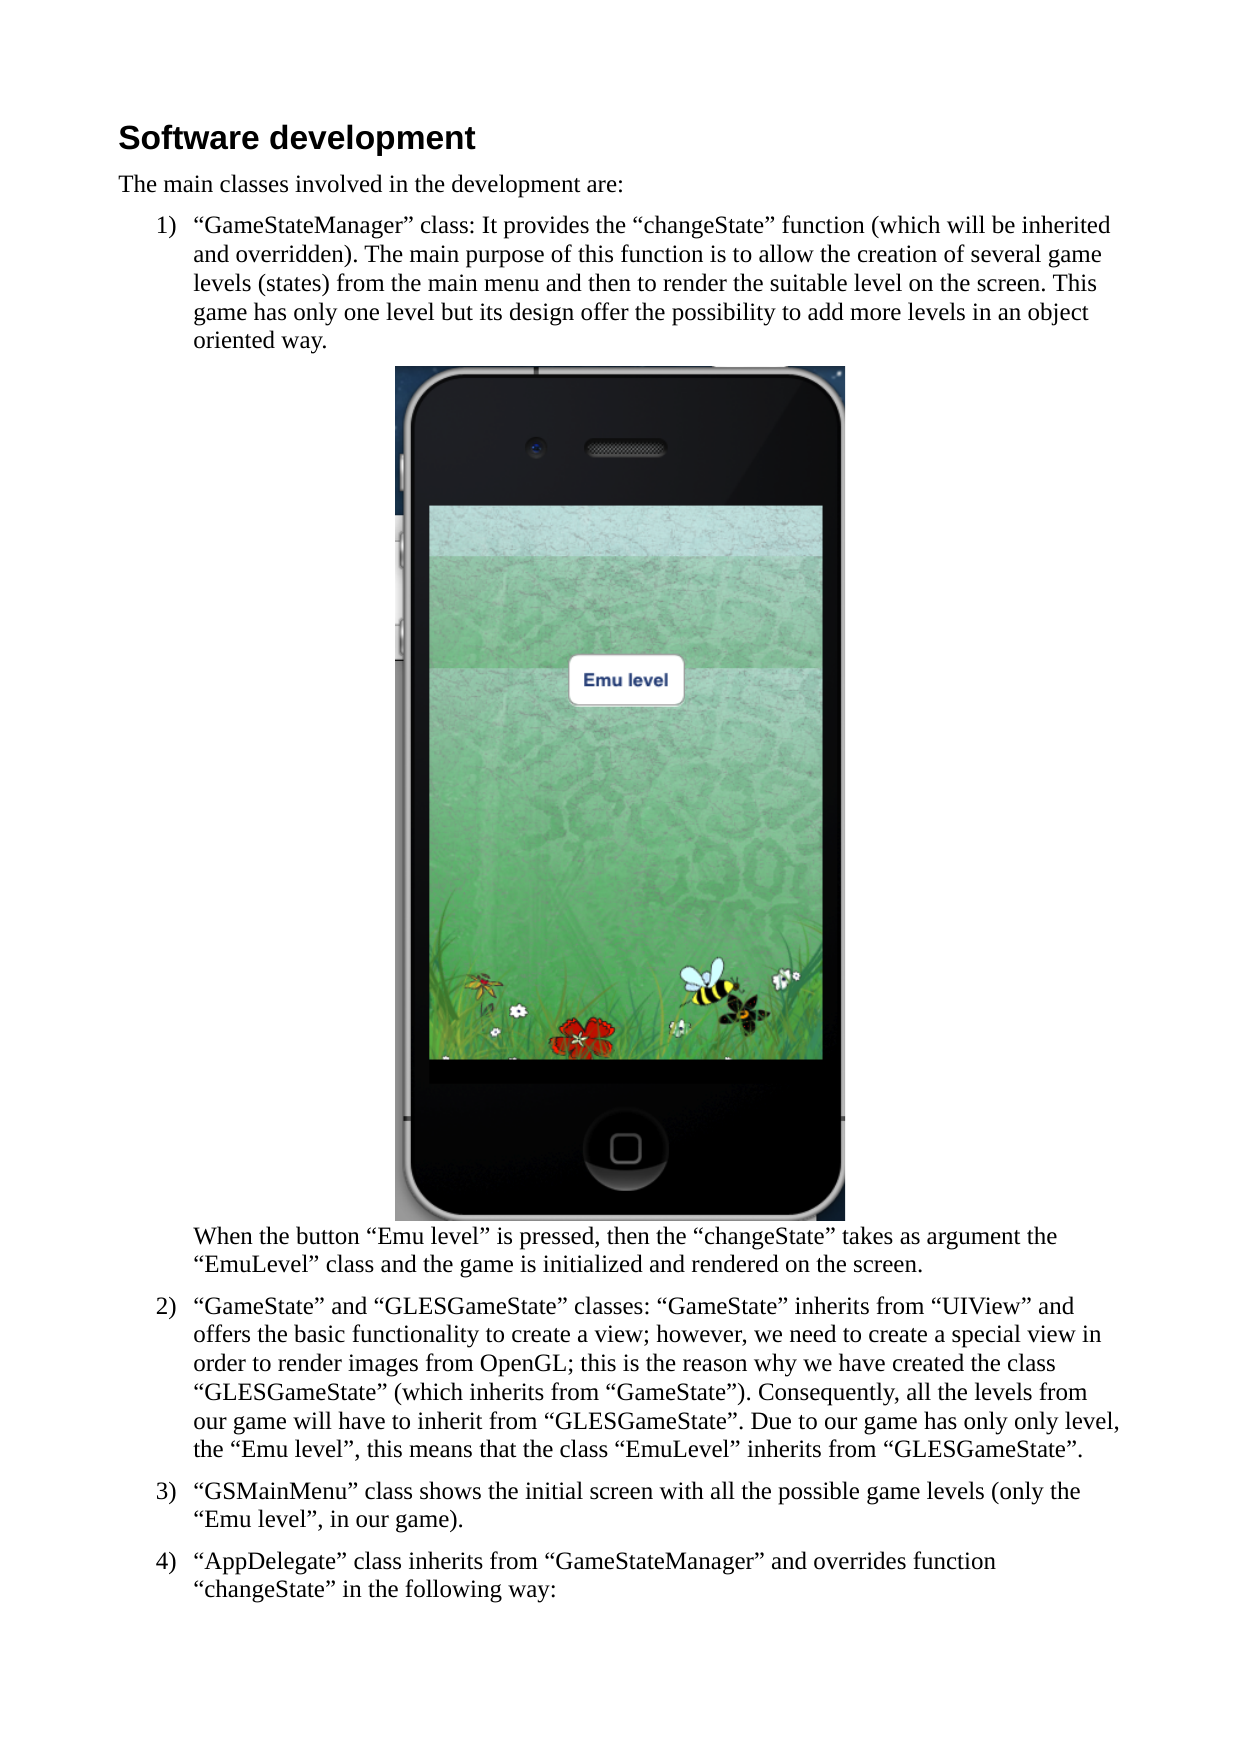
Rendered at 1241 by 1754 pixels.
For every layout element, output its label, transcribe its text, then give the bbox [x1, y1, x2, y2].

list “GSMainMenu” class shows the initial screen with all the possible game levels (only the “Emu level”, in our game). [156, 1476, 1122, 1533]
text The main classes involved in the development are: [118, 169, 1122, 198]
subtitle Software development [118, 118, 1122, 157]
picture [395, 366, 846, 1221]
list “GameState” and “GLESGameState” classes: “GameState” inherits from “UIView” and offers the basic functionality to create a view; however, we need to create a special view in order to render images from OpenGL; this is the reason why we have created the class “GLESGameState” (which inherits from “GameState”). Consequently, all the levels from our game will have to inherit from “GLESGameState”. Due to our game has only only level, the “Emu level”, this means that the class “EmuLevel” inherits from “GLESGameState”. [156, 1291, 1122, 1463]
list When the button “Emu level” is pressed, then the “changeState” takes as argument the “EmuLevel” class and the game is initialized and rendered on the screen. [156, 367, 1122, 1278]
list “GameStateManager” class: It provides the “changeState” function (which will be inherited and overridden). The main purpose of this function is to allow the creation of several game levels (states) from the main menu and then to render the suitable level on the screen. This game has only one level but its design offer the possibility to add more levels in an object oriented way. [156, 211, 1122, 354]
list “AppDelegate” class inherits from “GameStateManager” and overrides function “changeState” in the following way: [156, 1546, 1122, 1603]
